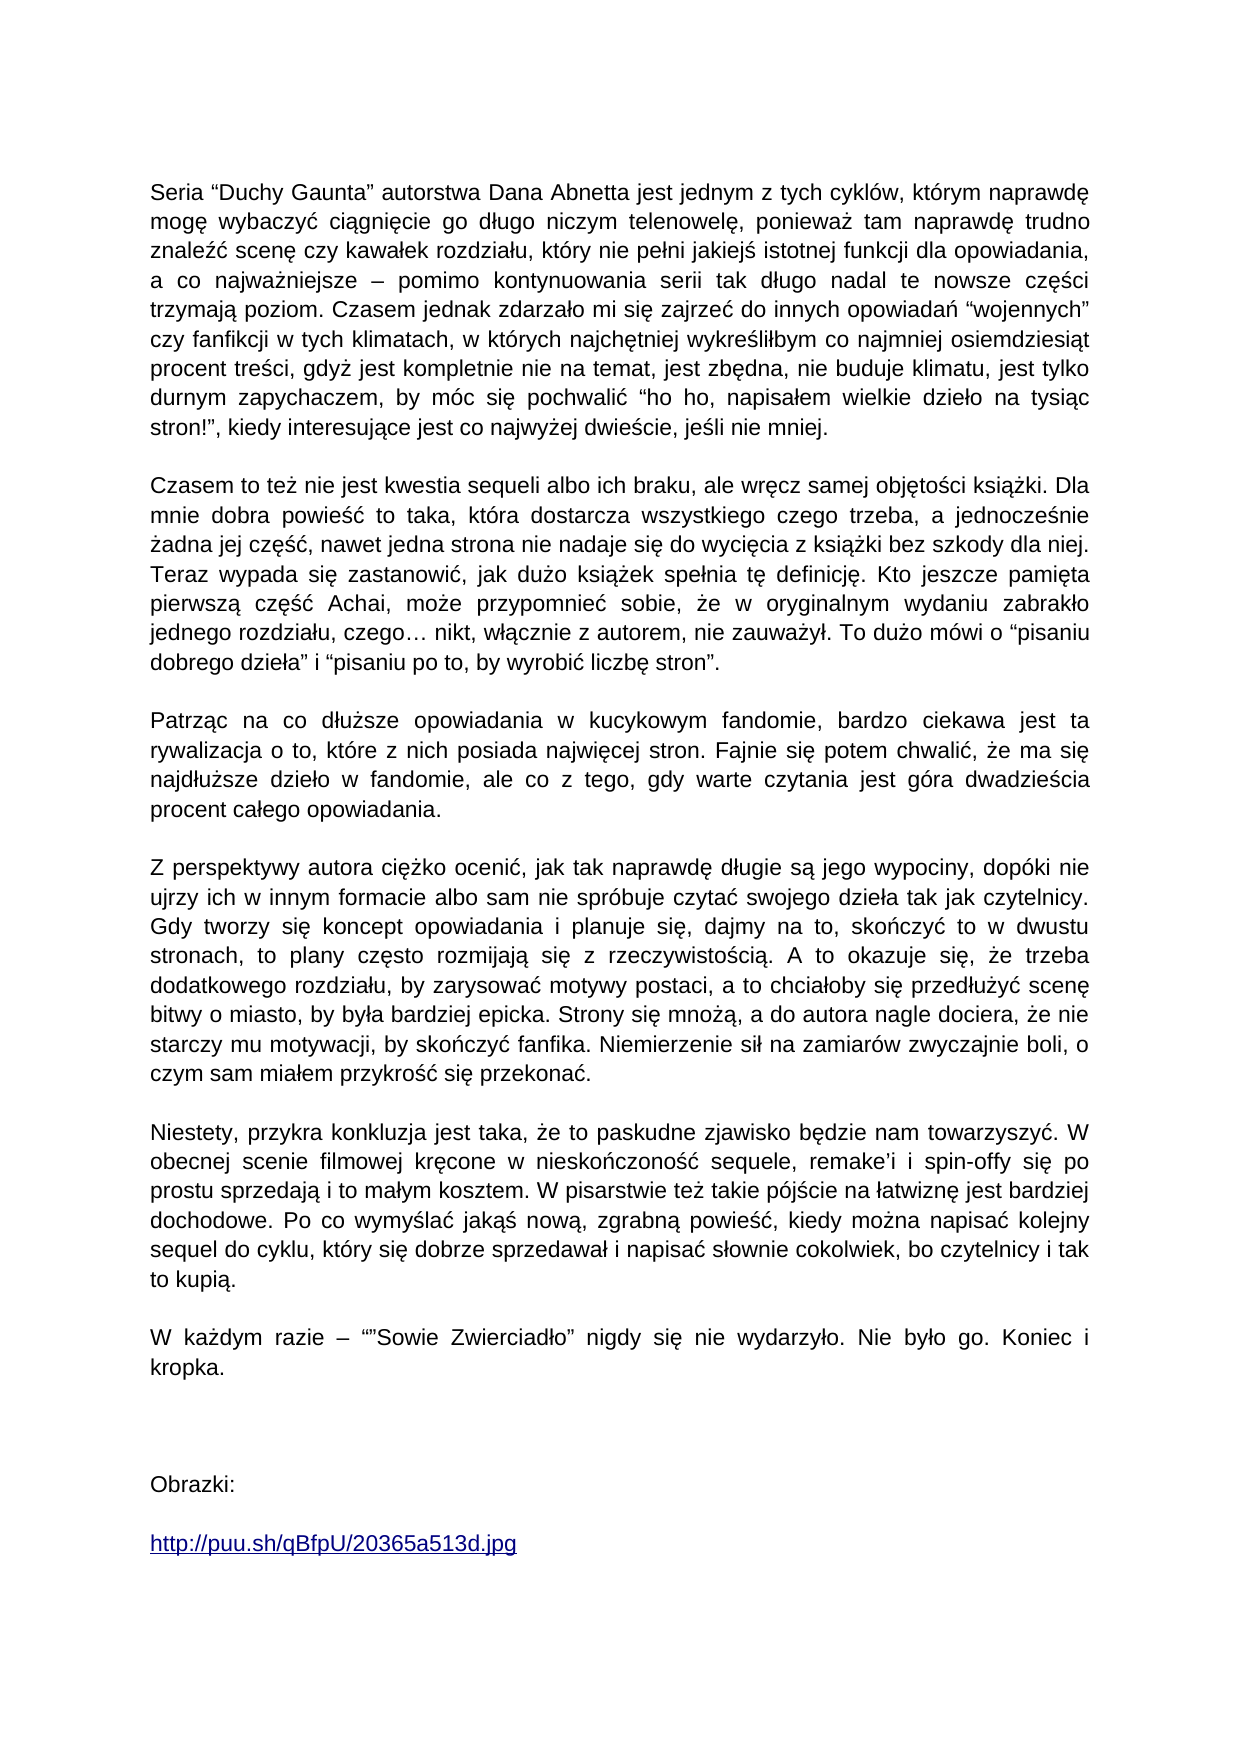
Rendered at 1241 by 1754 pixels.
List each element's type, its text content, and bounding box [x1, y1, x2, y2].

text Seria “Duchy Gaunta” autorstwa Dana Abnetta jest jednym z tych cyklów, którym naprawdę mogę wybaczyć ciągnięcie go długo niczym telenowelę, ponieważ tam naprawdę trudno znaleźć scenę czy kawałek rozdziału, który nie pełni jakiejś istotnej funkcji dla opowiadania, a co najważniejsze – pomimo kontynuowania serii tak długo nadal te nowsze części trzymają poziom. Czasem jednak zdarzało mi się zajrzeć do innych opowiadań “wojennych” czy fanfikcji w tych klimatach, w których najchętniej wykreśliłbym co najmniej osiemdziesiąt procent treści, gdyż jest kompletnie nie na temat, jest zbędna, nie buduje klimatu, jest tylko durnym zapychaczem, by móc się pochwalić “ho ho, napisałem wielkie dzieło na tysiąc stron!”, kiedy interesujące jest co najwyżej dwieście, jeśli nie mniej. [150, 179, 1091, 440]
text W każdym razie – “”Sowie Zwierciadło” nigdy się nie wydarzyło. Nie było go. Koniec i kropka. [150, 1325, 1091, 1380]
text Niestety, przykra konkluzja jest taka, że to paskudne zjawisko będzie nam towarzyszyć. W obecnej scenie filmowej kręcone w nieskończoność sequele, remake’i i spin-offy się po prostu sprzedają i to małym kosztem. W pisarstwie też takie pójście na łatwiznę jest bardziej dochodowe. Po co wymyślać jakąś nową, zgrabną powieść, kiedy można napisać kolejny sequel do cyklu, który się dobrze sprzedawał i napisać słownie cokolwiek, bo czytelnicy i tak to kupią. [150, 1119, 1091, 1292]
text Czasem to też nie jest kwestia sequeli albo ich braku, ale wręcz samej objętości książki. Dla mnie dobra powieść to taka, która dostarcza wszystkiego czego trzeba, a jednocześnie żadna jej część, nawet jedna strona nie nadaje się do wycięcia z książki bez szkody dla niej. Teraz wypada się zastanowić, jak dużo książek spełnia tę definicję. Kto jeszcze pamięta pierwszą część Achai, może przypomnieć sobie, że w oryginalnym wydaniu zabrakło jednego rozdziału, czego… nikt, włącznie z autorem, nie zauważył. To dużo mówi o “pisaniu dobrego dzieła” i “pisaniu po to, by wyrobić liczbę stron”. [150, 473, 1091, 675]
text Z perspektywy autora ciężko ocenić, jak tak naprawdę długie są jego wypociny, dopóki nie ujrzy ich w innym formacie albo sam nie spróbuje czytać swojego dzieła tak jak czytelnicy. Gdy tworzy się koncept opowiadania i planuje się, dajmy na to, skończyć to w dwustu stronach, to plany często rozmijają się z rzeczywistością. A to okazuje się, że trzeba dodatkowego rozdziału, by zarysować motywy postaci, a to chciałoby się przedłużyć scenę bitwy o miasto, by była bardziej epicka. Strony się mnożą, a do autora nagle dociera, że nie starczy mu motywacji, by skończyć fanfika. Niemierzenie sił na zamiarów zwyczajnie boli, o czym sam miałem przykrość się przekonać. [150, 855, 1091, 1086]
text Obrazki: [150, 1472, 1091, 1497]
text http://puu.sh/qBfpU/20365a513d.jpg [150, 1531, 1091, 1556]
text Patrząc na co dłuższe opowiadania w kucykowym fandomie, bardzo ciekawa jest ta rywalizacja o to, które z nich posiada najwięcej stron. Fajnie się potem chwalić, że ma się najdłuższe dzieło w fandomie, ale co z tego, gdy warte czytania jest góra dwadzieścia procent całego opowiadania. [150, 708, 1091, 822]
